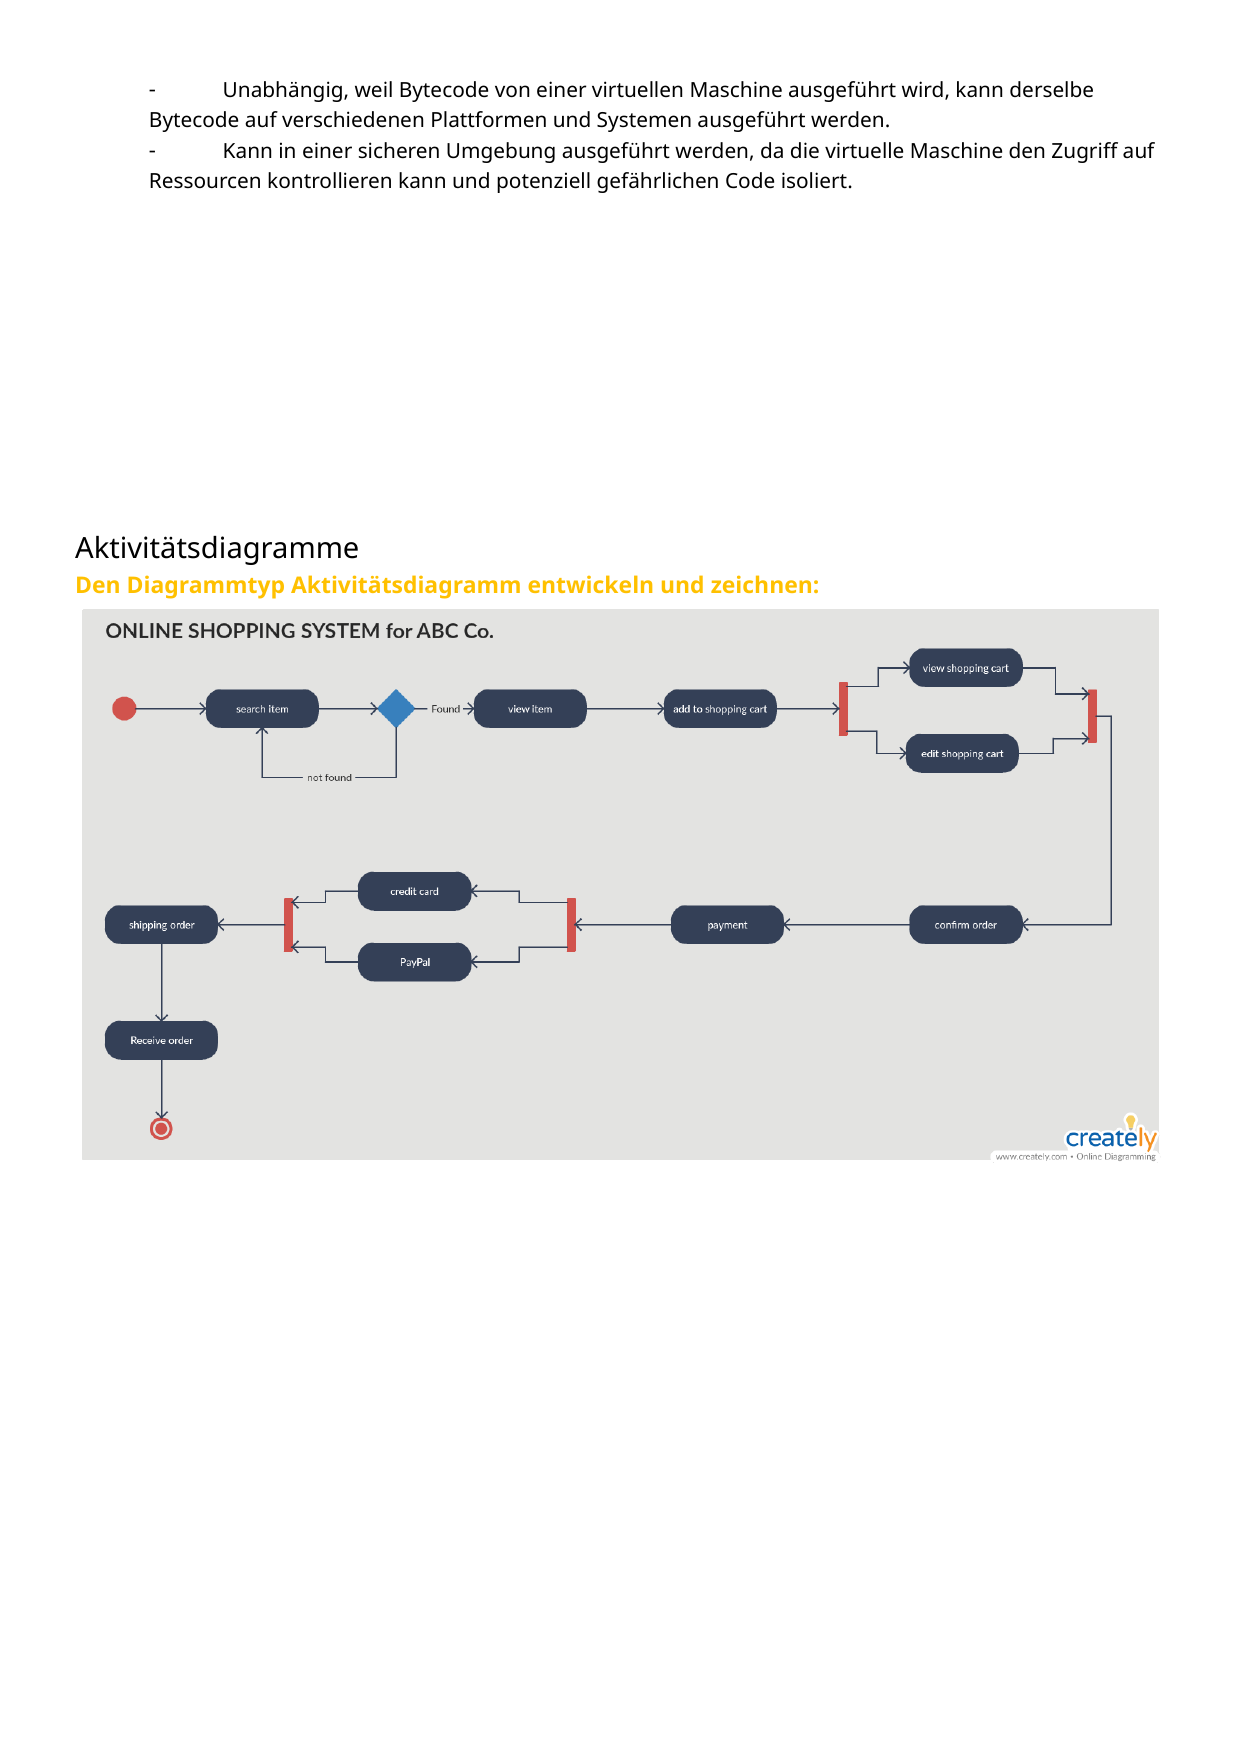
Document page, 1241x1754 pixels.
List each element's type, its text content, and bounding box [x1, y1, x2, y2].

list Unabhängig, weil Bytecode von einer virtuellen Maschine ausgeführt wird, kann derselbe Bytecode auf verschiedenen Plattformen und Systemen ausgeführt werden. [149, 75, 1165, 134]
text Aktivitätsdiagramme [75, 527, 1165, 567]
list Kann in einer sicheren Umgebung ausgeführt werden, da die virtuelle Maschine den Zugriff auf Ressourcen kontrollieren kann und potenziell gefährlichen Code isoliert. [149, 136, 1165, 195]
text Den Diagrammtyp Aktivitätsdiagramm entwickeln und zeichnen: [75, 569, 1165, 601]
